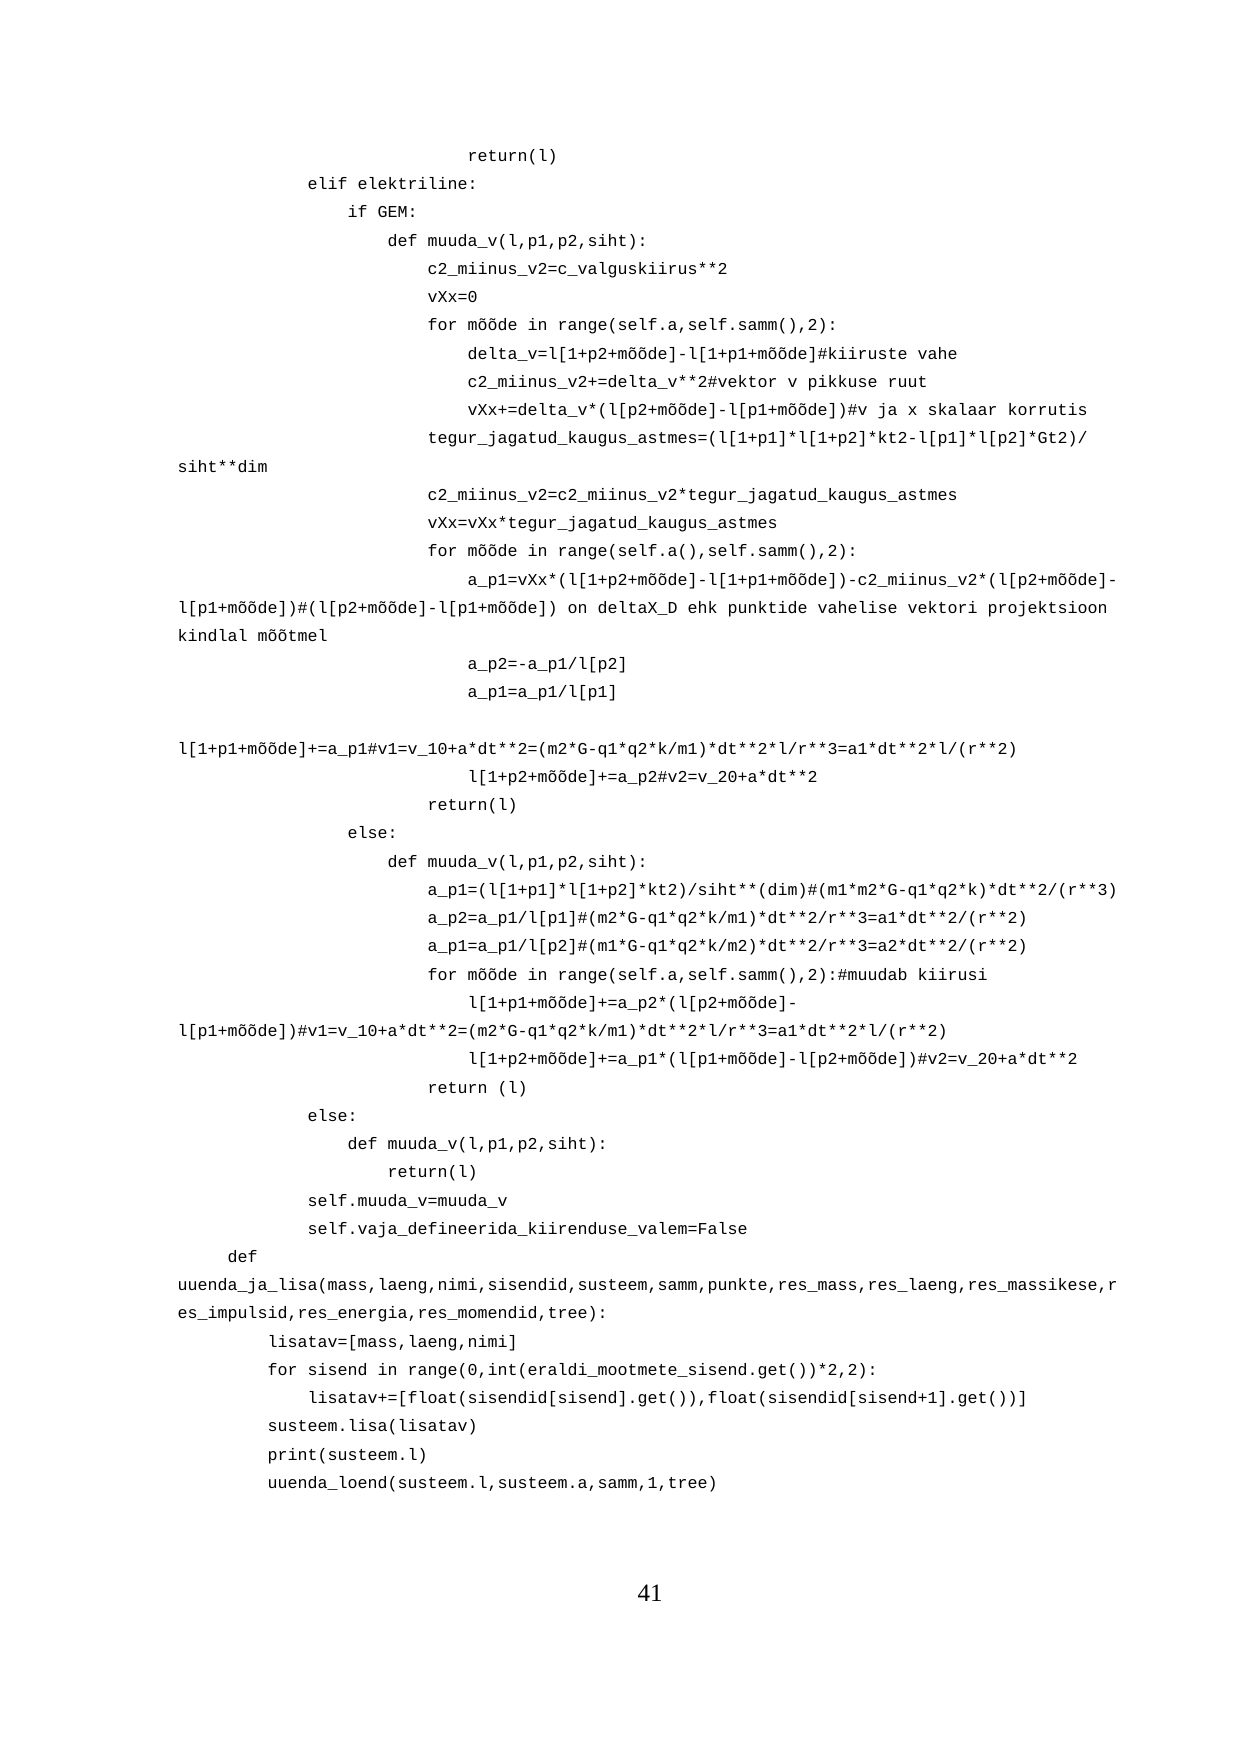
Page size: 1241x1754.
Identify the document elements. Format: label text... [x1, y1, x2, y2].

text c2_miinus_v2+=delta_v**2#vektor v pikkuse ruut [177, 373, 1122, 392]
text for mõõde in range(self.a,self.samm(),2):#muudab kiirusi [177, 966, 1122, 985]
text print(susteem.l) [177, 1446, 1122, 1465]
text for mõõde in range(self.a(),self.samm(),2): [177, 543, 1122, 562]
text for mõõde in range(self.a,self.samm(),2): [177, 317, 1122, 336]
text if GEM: [177, 204, 1122, 223]
text a_p1=a_p1/l[p1] [177, 684, 1122, 703]
text a_p1=a_p1/l[p2]#(m1*G-q1*q2*k/m2)*dt**2/r**3=a2*dt**2/(r**2) [177, 938, 1122, 957]
text a_p2=a_p1/l[p1]#(m2*G-q1*q2*k/m1)*dt**2/r**3=a1*dt**2/(r**2) [177, 910, 1122, 929]
text else: [177, 825, 1122, 844]
text a_p1=vXx*(l[1+p2+mõõde]-l[1+p1+mõõde])-c2_miinus_v2*(l[p2+mõõde]-l[p1+mõõde])#(l[p2+mõõde]-l[p1+mõõde]) on deltaX_D ehk punktide vahelise vektori projektsioon kindlal mõõtmel [177, 571, 1122, 646]
text else: [177, 1107, 1122, 1126]
text susteem.lisa(lisatav) [177, 1418, 1122, 1437]
text return(l) [177, 1164, 1122, 1183]
text return(l) [177, 797, 1122, 816]
text lisatav+=[float(sisendid[sisend].get()),float(sisendid[sisend+1].get())] [177, 1390, 1122, 1408]
text c2_miinus_v2=c2_miinus_v2*tegur_jagatud_kaugus_astmes [177, 486, 1122, 505]
text delta_v=l[1+p2+mõõde]-l[1+p1+mõõde]#kiiruste vahe [177, 345, 1122, 364]
text return (l) [177, 1079, 1122, 1098]
text a_p2=-a_p1/l[p2] [177, 656, 1122, 674]
text def uuenda_ja_lisa(mass,laeng,nimi,sisendid,susteem,samm,punkte,res_mass,res_laeng,res_massikese,res_impulsid,res_energia,res_momendid,tree): [177, 1248, 1122, 1324]
text return(l) [177, 148, 1122, 166]
text l[1+p2+mõõde]+=a_p2#v2=v_20+a*dt**2 [177, 769, 1122, 787]
text self.muuda_v=muuda_v [177, 1192, 1122, 1211]
text vXx=0 [177, 289, 1122, 308]
text l[1+p1+mõõde]+=a_p2*(l[p2+mõõde]-l[p1+mõõde])#v1=v_10+a*dt**2=(m2*G-q1*q2*k/m1)*dt**2*l/r**3=a1*dt**2*l/(r**2) [177, 994, 1122, 1042]
text a_p1=(l[1+p1]*l[1+p2]*kt2)/siht**(dim)#(m1*m2*G-q1*q2*k)*dt**2/(r**3) [177, 882, 1122, 900]
text elif elektriline: [177, 176, 1122, 195]
text for sisend in range(0,int(eraldi_mootmete_sisend.get())*2,2): [177, 1361, 1122, 1380]
text def muuda_v(l,p1,p2,siht): [177, 1136, 1122, 1154]
text vXx+=delta_v*(l[p2+mõõde]-l[p1+mõõde])#v ja x skalaar korrutis [177, 402, 1122, 421]
text c2_miinus_v2=c_valguskiirus**2 [177, 261, 1122, 279]
text def muuda_v(l,p1,p2,siht): [177, 232, 1122, 251]
text uuenda_loend(susteem.l,susteem.a,samm,1,tree) [177, 1474, 1122, 1493]
text l[1+p1+mõõde]+=a_p1#v1=v_10+a*dt**2=(m2*G-q1*q2*k/m1)*dt**2*l/r**3=a1*dt**2*l/(r**2) [177, 712, 1122, 759]
text tegur_jagatud_kaugus_astmes=(l[1+p1]*l[1+p2]*kt2-l[p1]*l[p2]*Gt2)/siht**dim [177, 430, 1122, 477]
text l[1+p2+mõõde]+=a_p1*(l[p1+mõõde]-l[p2+mõõde])#v2=v_20+a*dt**2 [177, 1051, 1122, 1070]
text def muuda_v(l,p1,p2,siht): [177, 853, 1122, 872]
text lisatav=[mass,laeng,nimi] [177, 1333, 1122, 1352]
text self.vaja_defineerida_kiirenduse_valem=False [177, 1220, 1122, 1239]
text vXx=vXx*tegur_jagatud_kaugus_astmes [177, 514, 1122, 533]
